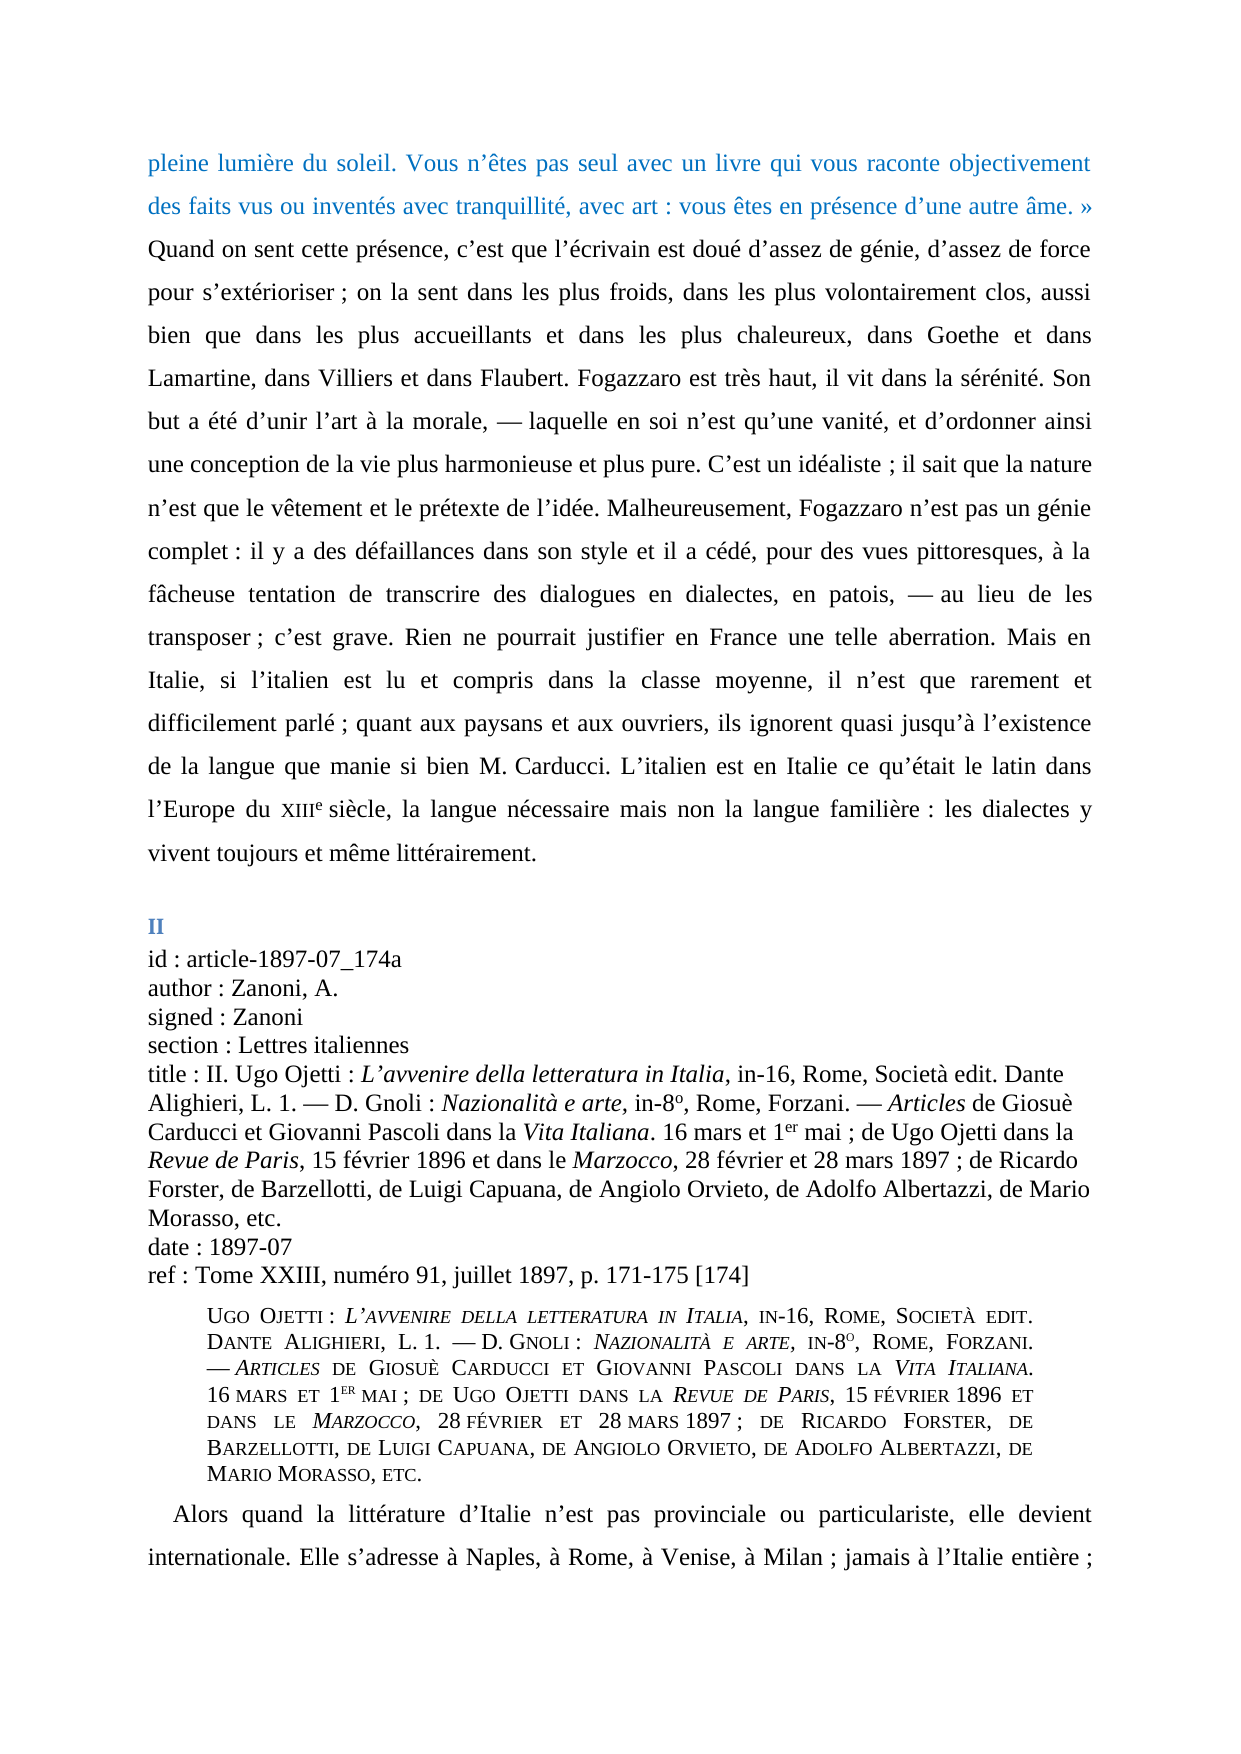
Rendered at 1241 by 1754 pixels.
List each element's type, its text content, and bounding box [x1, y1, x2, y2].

text title : II. Ugo Ojetti : L’avvenire della letteratura in Italia, in-16, Rome, Società edit. Dante Alighieri, L. 1. — D. Gnoli : Nazionalità e arte, in-8o, Rome, Forzani. — Articles de Giosuè Carducci et Giovanni Pascoli dans la Vita Italiana. 16 mars et 1er mai ; de Ugo Ojetti dans la Revue de Paris, 15 février 1896 et dans le Marzocco, 28 février et 28 mars 1897 ; de Ricardo Forster, de Barzellotti, de Luigi Capuana, de Angiolo Orvieto, de Adolfo Albertazzi, de Mario Morasso, etc. [148, 1059, 1093, 1232]
text signed : Zanoni [148, 1002, 1093, 1031]
text Ugo Ojetti : L’avvenire della letteratura in Italia, in-16, Rome, Società edit. Dante Alighieri, L. 1. — D. Gnoli : Nazionalità e arte, in-8o, Rome, Forzani. — Articles de Giosuè Carducci et Giovanni Pascoli dans la Vita Italiana. 16 mars et 1er mai ; de Ugo Ojetti dans la Revue de Paris, 15 février 1896 et dans le Marzocco, 28 février et 28 mars 1897 ; de Ricardo Forster, de Barzellotti, de Luigi Capuana, de Angiolo Orvieto, de Adolfo Albertazzi, de Mario Morasso, etc. [207, 1302, 1033, 1486]
text date : 1897-07 [148, 1232, 1093, 1261]
text ref : Tome XXIII, numéro 91, juillet 1897, p. 171-175 [174] [148, 1261, 1093, 1289]
text Alors quand la littérature d’Italie n’est pas provinciale ou particulariste, elle devient internationale. Elle s’adresse à Naples, à Rome, à Venise, à Milan ; jamais à l’Italie entière ; [148, 1499, 1093, 1571]
text author : Zanoni, A. [148, 973, 1093, 1002]
text id : article-1897-07_174a [148, 944, 1093, 973]
text section : Lettres italiennes [148, 1031, 1093, 1059]
subtitle II [148, 914, 1093, 940]
text pleine lumière du soleil. Vous n’êtes pas seul avec un livre qui vous raconte objectivement des faits vus ou inventés avec tranquillité, avec art : vous êtes en présence d’une autre âme. » Quand on sent cette présence, c’est que l’écrivain est doué d’assez de génie, d’assez de force pour s’extérioriser ; on la sent dans les plus froids, dans les plus volontairement clos, aussi bien que dans les plus accueillants et dans les plus chaleureux, dans Goethe et dans Lamartine, dans Villiers et dans Flaubert. Fogazzaro est très haut, il vit dans la sérénité. Son but a été d’unir l’art à la morale, — laquelle en soi n’est qu’une vanité, et d’ordonner ainsi une conception de la vie plus harmonieuse et plus pure. C’est un idéaliste ; il sait que la nature n’est que le vêtement et le prétexte de l’idée. Malheureusement, Fogazzaro n’est pas un génie complet : il y a des défaillances dans son style et il a cédé, pour des vues pittoresques, à la fâcheuse tentation de transcrire des dialogues en dialectes, en patois, — au lieu de les transposer ; c’est grave. Rien ne pourrait justifier en France une telle aberration. Mais en Italie, si l’italien est lu et compris dans la classe moyenne, il n’est que rarement et difficilement parlé ; quant aux paysans et aux ouvriers, ils ignorent quasi jusqu’à l’existence de la langue que manie si bien M. Carducci. L’italien est en Italie ce qu’était le latin dans l’Europe du xiiie siècle, la langue nécessaire mais non la langue familière : les dialectes y vivent toujours et même littérairement. [148, 148, 1093, 866]
